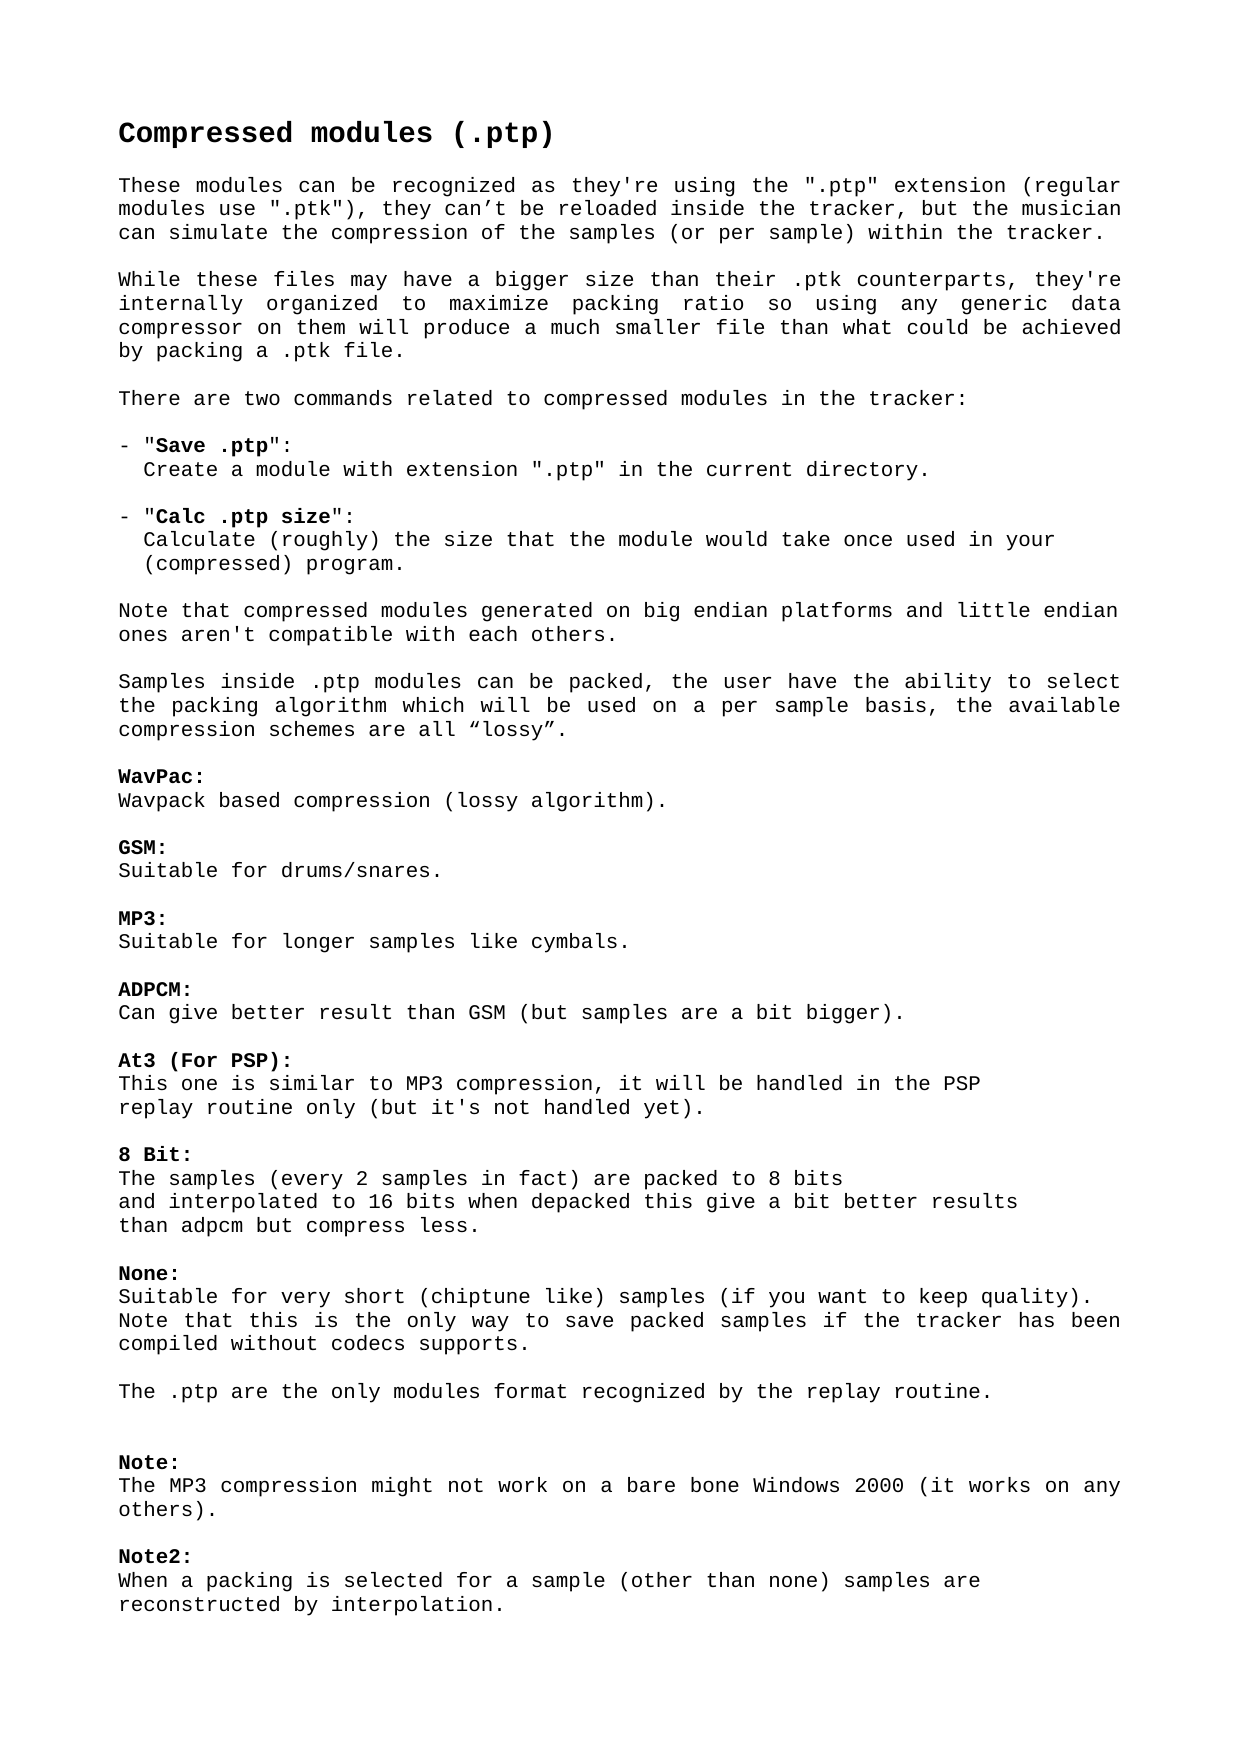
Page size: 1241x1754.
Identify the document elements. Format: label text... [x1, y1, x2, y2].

text Suitable for longer samples like cymbals. [118, 931, 1122, 955]
text than adpcm but compress less. [118, 1215, 1122, 1239]
text Create a module with extension ".ptp" in the current directory. [118, 458, 1122, 482]
text Can give better result than GSM (but samples are a bit bigger). [118, 1002, 1122, 1026]
text Wavpack based compression (lossy algorithm). [118, 789, 1122, 813]
text These modules can be recognized as they're using the ".ptp" extension (regular modules use ".ptk"), they can’t be reloaded inside the tracker, but the musician can simulate the compression of the samples (or per sample) within the tracker. [118, 175, 1122, 246]
text Note that compressed modules generated on big endian platforms and little endian [118, 600, 1122, 624]
text While these files may have a bigger size than their .ptk counterparts, they're internally organized to maximize packing ratio so using any generic data compressor on them will produce a much smaller file than what could be achieved by packing a .ptk file. [118, 269, 1122, 364]
text The MP3 compression might not work on a bare bone Windows 2000 (it works on any others). [118, 1475, 1122, 1523]
text ones aren't compatible with each others. [118, 624, 1122, 648]
text Note: [118, 1452, 1122, 1475]
text This one is similar to MP3 compression, it will be handled in the PSP [118, 1073, 1122, 1097]
text There are two commands related to compressed modules in the tracker: [118, 388, 1122, 411]
text Suitable for very short (chiptune like) samples (if you want to keep quality). [118, 1286, 1122, 1310]
text 8 Bit: [118, 1144, 1122, 1168]
text (compressed) program. [118, 553, 1122, 577]
text GSM: [118, 837, 1122, 861]
text MP3: [118, 908, 1122, 931]
text replay routine only (but it's not handled yet). [118, 1097, 1122, 1121]
text Note2: [118, 1546, 1122, 1570]
text The samples (every 2 samples in fact) are packed to 8 bits [118, 1168, 1122, 1192]
text WavPac: [118, 766, 1122, 789]
text Samples inside .ptp modules can be packed, the user have the ability to select the packing algorithm which will be used on a per sample basis, the available compression schemes are all “lossy”. [118, 671, 1122, 742]
text The .ptp are the only modules format recognized by the replay routine. [118, 1381, 1122, 1404]
text Note that this is the only way to save packed samples if the tracker has been compiled without codecs supports. [118, 1310, 1122, 1357]
text - "Calc .ptp size": [118, 506, 1122, 529]
text - "Save .ptp": [118, 435, 1122, 458]
text Compressed modules (.ptp) [118, 118, 1122, 151]
text When a packing is selected for a sample (other than none) samples are reconstructed by interpolation. [118, 1570, 1122, 1617]
text Calculate (roughly) the size that the module would take once used in your [118, 529, 1122, 553]
text and interpolated to 16 bits when depacked this give a bit better results [118, 1192, 1122, 1215]
text At3 (For PSP): [118, 1050, 1122, 1073]
text ADPCM: [118, 979, 1122, 1002]
text Suitable for drums/snares. [118, 861, 1122, 884]
text None: [118, 1262, 1122, 1286]
